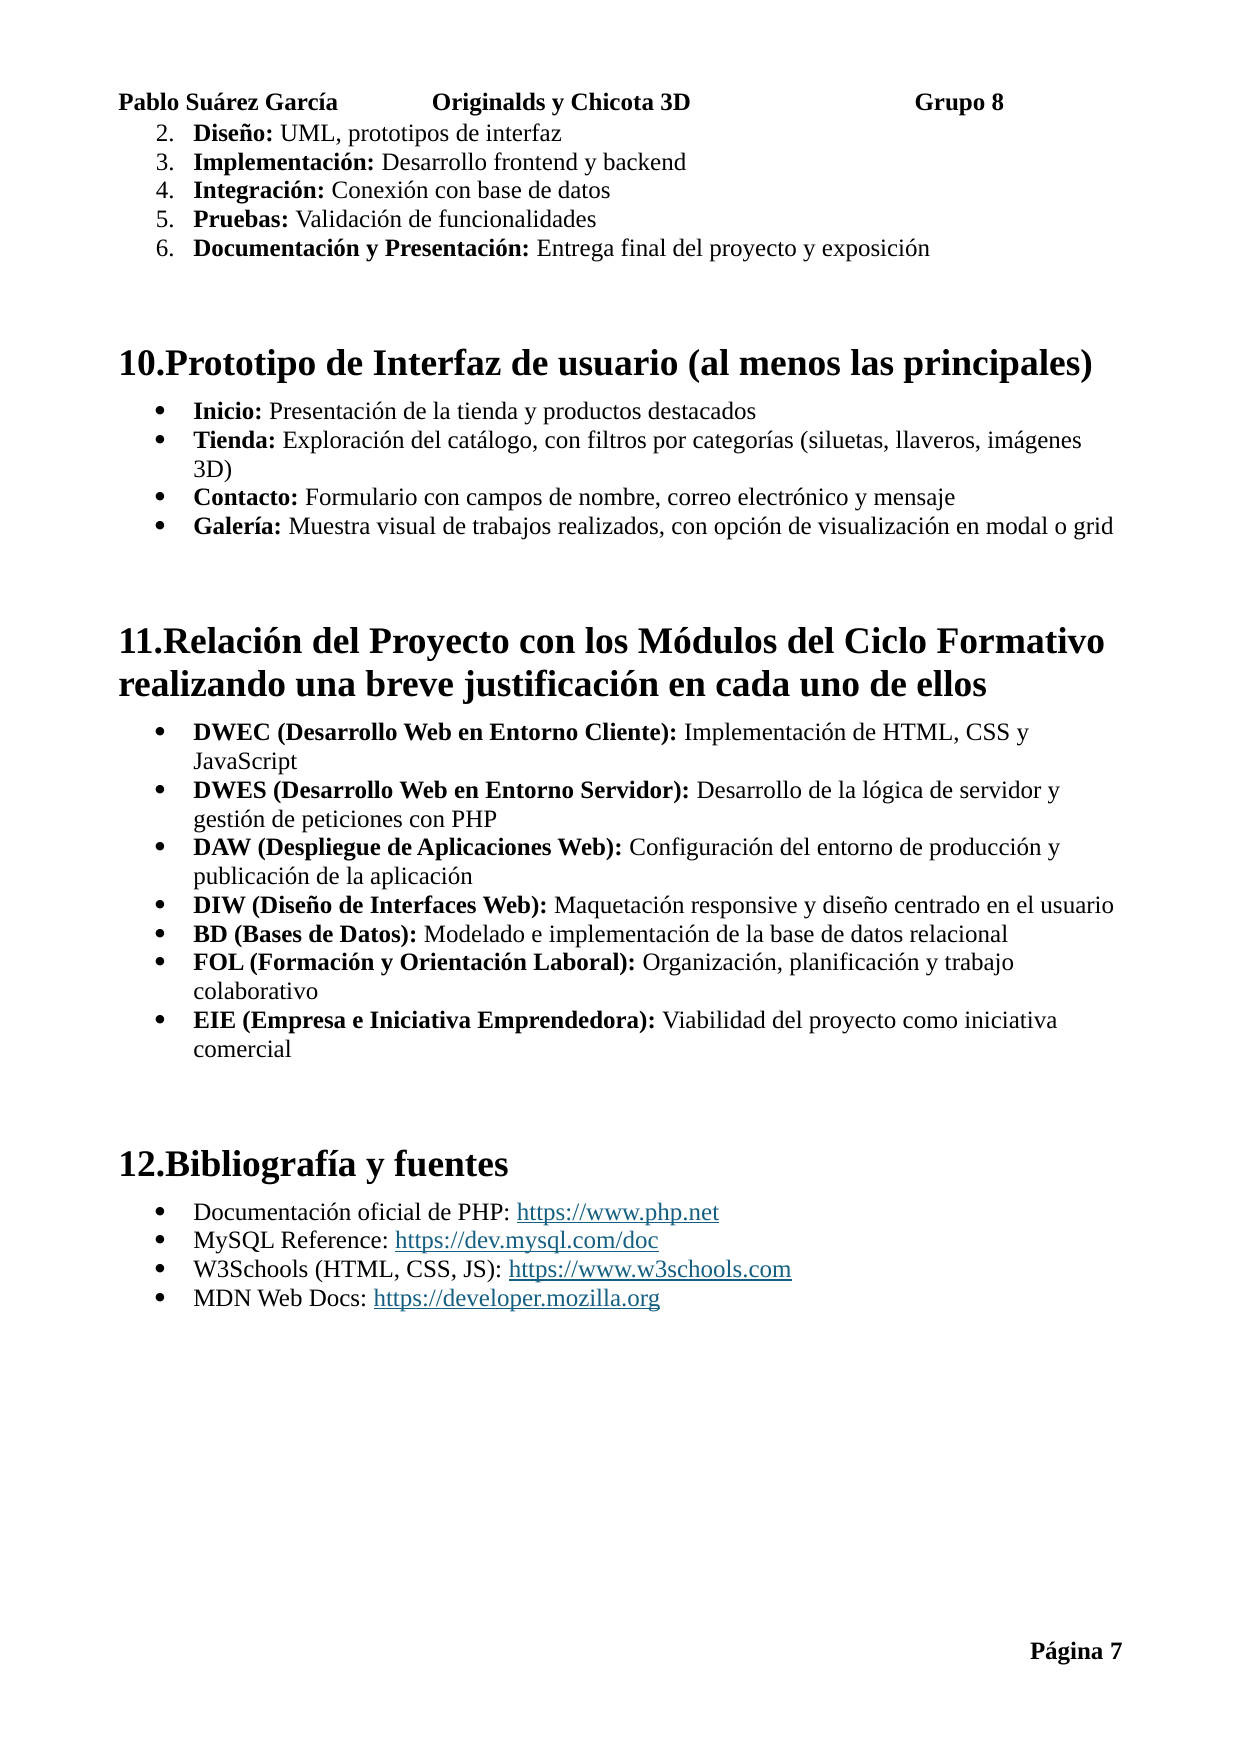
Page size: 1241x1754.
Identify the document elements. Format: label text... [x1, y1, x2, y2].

list Integración: Conexión con base de datos [156, 176, 1122, 204]
list Implementación: Desarrollo frontend y backend [156, 147, 1122, 176]
list DWES (Desarrollo Web en Entorno Servidor): Desarrollo de la lógica de servidor y gestión de peticiones con PHP [156, 775, 1122, 832]
list EIE (Empresa e Iniciativa Emprendedora): Viabilidad del proyecto como iniciativa comercial [156, 1005, 1122, 1062]
list MySQL Reference: https://dev.mysql.com/doc [156, 1226, 1122, 1254]
list Contacto: Formulario con campos de nombre, correo electrónico y mensaje [156, 482, 1122, 511]
list DIW (Diseño de Interfaces Web): Maquetación responsive y diseño centrado en el usuario [156, 890, 1122, 919]
list MDN Web Docs: https://developer.mozilla.org [156, 1283, 1122, 1312]
subtitle 10.Prototipo de Interfaz de usuario (al menos las principales) [118, 341, 1122, 384]
list Documentación y Presentación: Entrega final del proyecto y exposición [156, 233, 1122, 262]
list Tienda: Exploración del catálogo, con filtros por categorías (siluetas, llaveros, imágenes 3D) [156, 425, 1122, 482]
list Galería: Muestra visual de trabajos realizados, con opción de visualización en modal o grid [156, 511, 1122, 540]
list Documentación oficial de PHP: https://www.php.net [156, 1197, 1122, 1226]
list FOL (Formación y Orientación Laboral): Organización, planificación y trabajo colaborativo [156, 947, 1122, 1005]
list Diseño: UML, prototipos de interfaz [156, 118, 1122, 147]
list Pruebas: Validación de funcionalidades [156, 204, 1122, 233]
list BD (Bases de Datos): Modelado e implementación de la base de datos relacional [156, 919, 1122, 947]
subtitle 12.Bibliografía y fuentes [118, 1141, 1122, 1184]
list DAW (Despliegue de Aplicaciones Web): Configuración del entorno de producción y publicación de la aplicación [156, 832, 1122, 890]
list DWEC (Desarrollo Web en Entorno Cliente): Implementación de HTML, CSS y JavaScript [156, 717, 1122, 775]
list Inicio: Presentación de la tienda y productos destacados [156, 396, 1122, 425]
list W3Schools (HTML, CSS, JS): https://www.w3schools.com [156, 1254, 1122, 1283]
subtitle 11.Relación del Proyecto con los Módulos del Ciclo Formativo realizando una breve justificación en cada uno de ellos [118, 619, 1122, 705]
